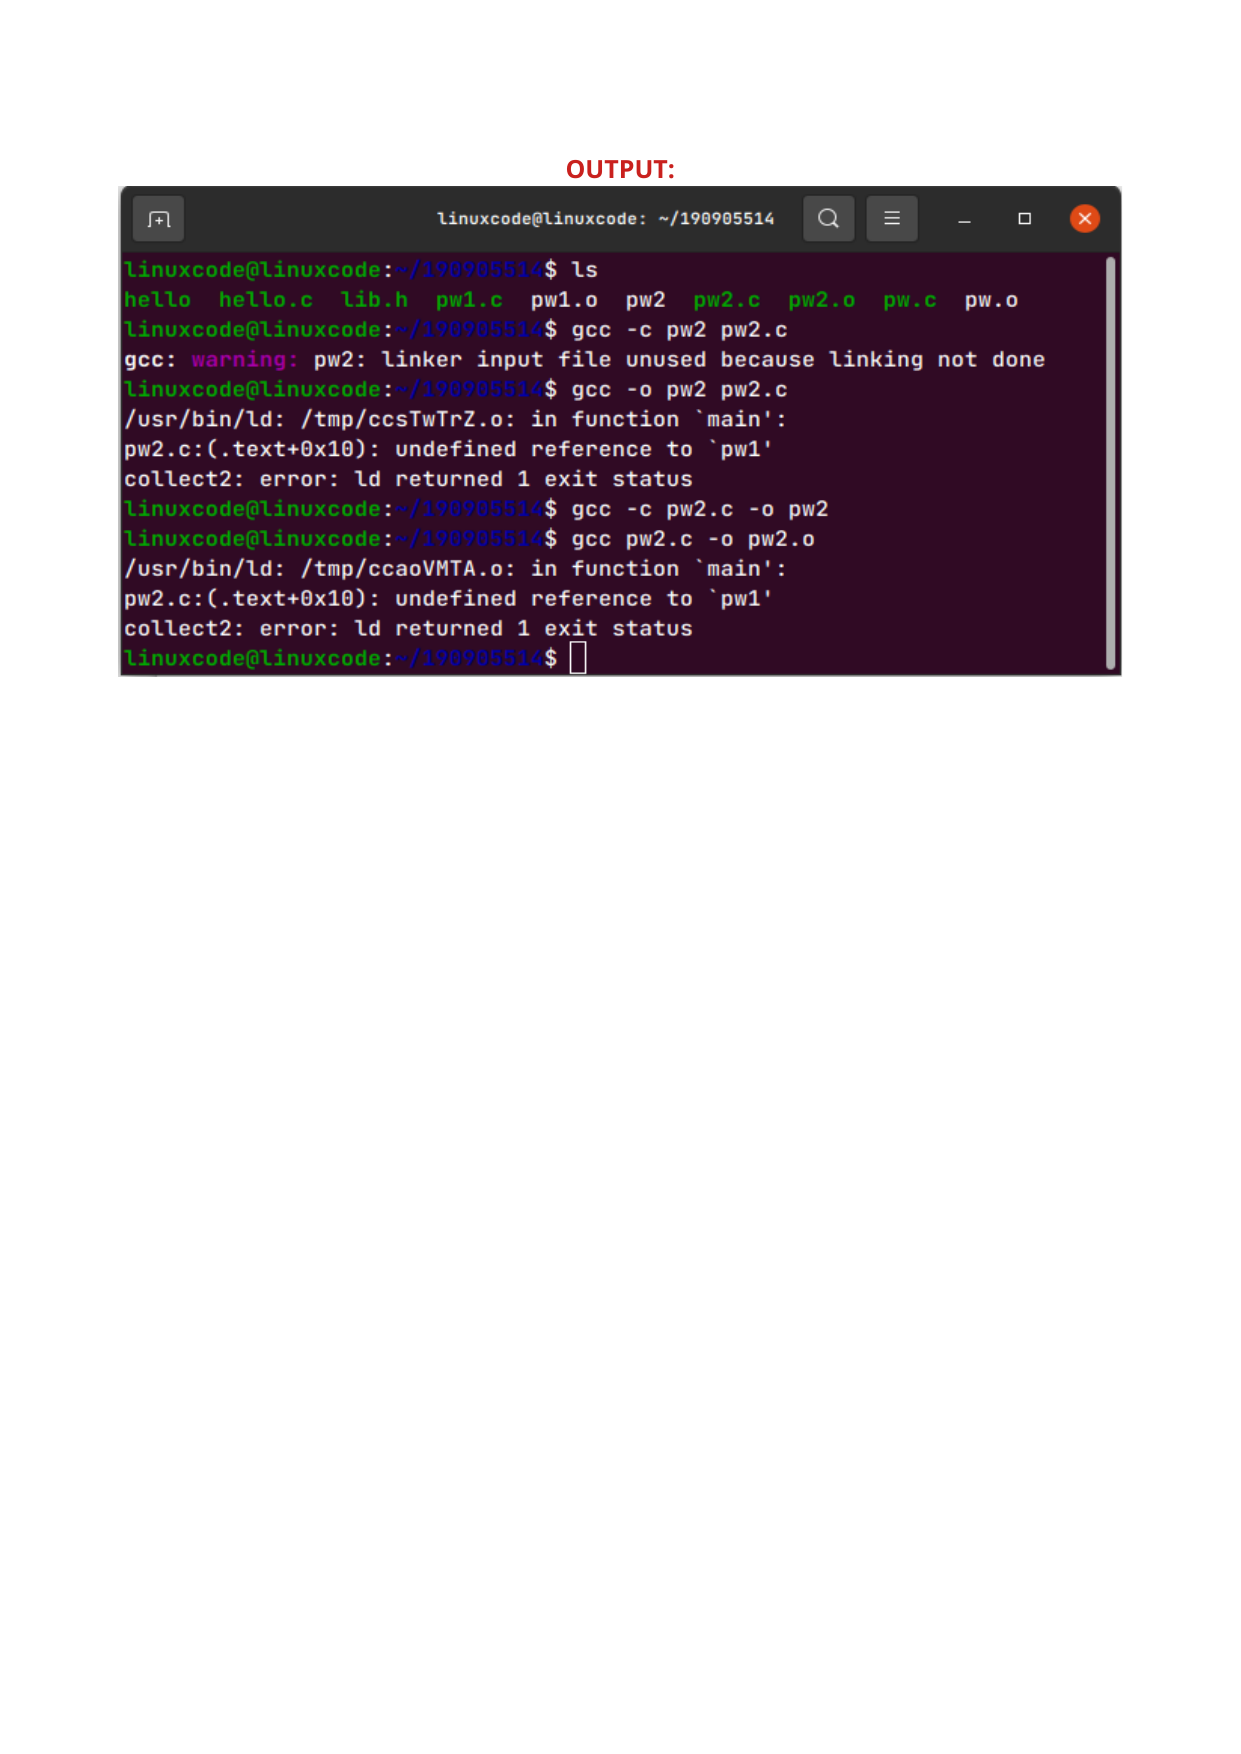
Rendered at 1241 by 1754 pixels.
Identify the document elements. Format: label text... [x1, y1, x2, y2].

picture [118, 186, 1123, 677]
text OUTPUT: [118, 152, 1122, 186]
